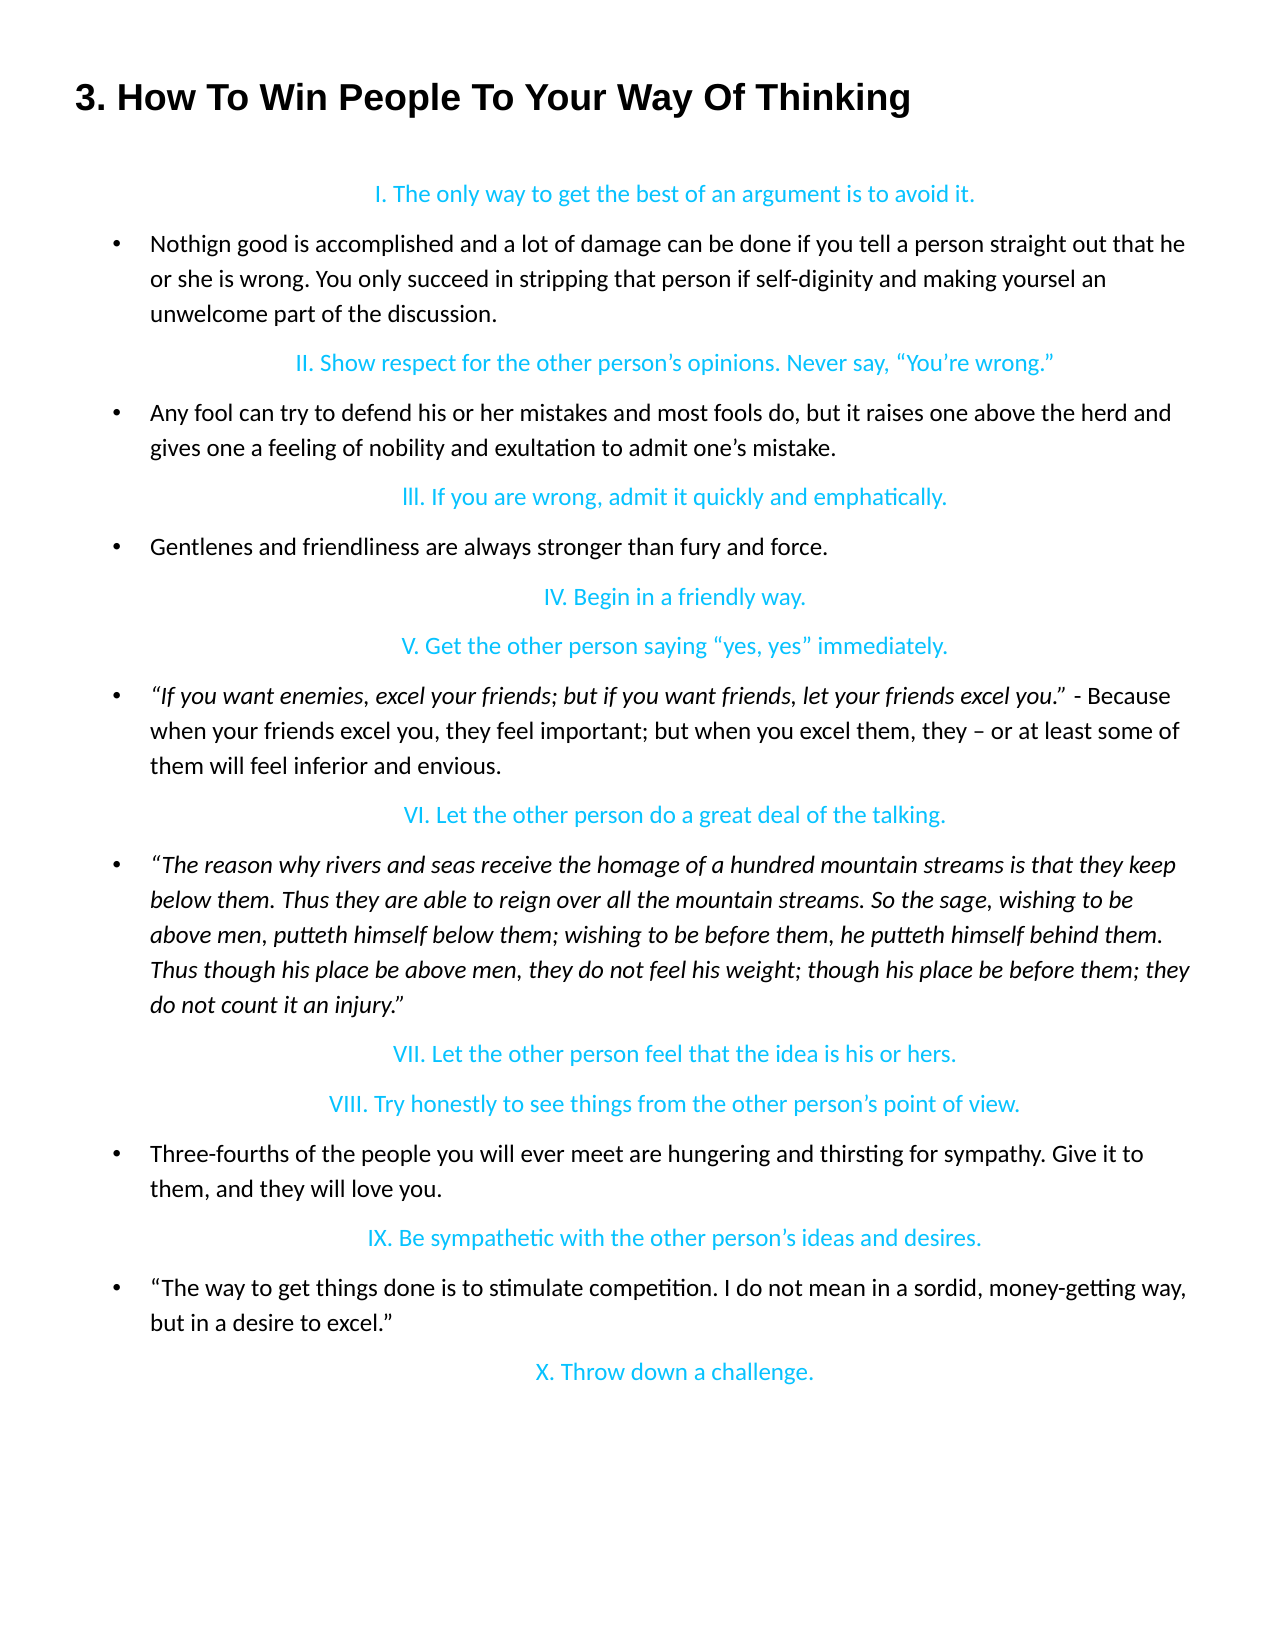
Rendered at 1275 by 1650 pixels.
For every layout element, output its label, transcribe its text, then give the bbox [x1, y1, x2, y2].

list VI. Let the other person do a great deal of the talking. [112, 799, 1200, 830]
list VIII. Try honestly to see things from the other person’s point of view. [112, 1088, 1200, 1119]
list “The reason why rivers and seas receive the homage of a hundred mountain streams is that they keep below them. Thus they are able to reign over all the mountain streams. So the sage, wishing to be above men, putteth himself below them; wishing to be before them, he putteth himself behind them. Thus though his place be above men, they do not feel his weight; though his place be before them; they do not count it an injury.” [112, 849, 1200, 1019]
list Gentlenes and friendliness are always stronger than fury and force. [112, 531, 1200, 562]
list IX. Be sympathetic with the other person’s ideas and desires. [112, 1222, 1200, 1253]
subtitle 3. How To Win People To Your Way Of Thinking [75, 75, 1200, 118]
list Three-fourths of the people you will ever meet are hungering and thirsting for sympathy. Give it to them, and they will love you. [112, 1138, 1200, 1203]
list “The way to get things done is to stimulate competition. I do not mean in a sordid, money-getting way, but in a desire to excel.” [112, 1272, 1200, 1337]
list I. The only way to get the best of an argument is to avoid it. [112, 178, 1200, 209]
list IV. Begin in a friendly way. [112, 581, 1200, 611]
list Any fool can try to defend his or her mistakes and most fools do, but it raises one above the herd and gives one a feeling of nobility and exultation to admit one’s mistake. [112, 397, 1200, 462]
list Nothign good is accomplished and a lot of damage can be done if you tell a person straight out that he or she is wrong. You only succeed in stripping that person if self-diginity and making yoursel an unwelcome part of the discussion. [112, 228, 1200, 328]
list X. Throw down a challenge. [112, 1357, 1200, 1387]
list VII. Let the other person feel that the idea is his or hers. [112, 1039, 1200, 1069]
list II. Show respect for the other person’s opinions. Never say, “You’re wrong.” [112, 347, 1200, 378]
list lll. If you are wrong, admit it quickly and emphatically. [112, 482, 1200, 512]
list “If you want enemies, excel your friends; but if you want friends, let your friends excel you.” - Because when your friends excel you, they feel important; but when you excel them, they – or at least some of them will feel inferior and envious. [112, 680, 1200, 780]
list V. Get the other person saying “yes, yes” immediately. [112, 630, 1200, 661]
